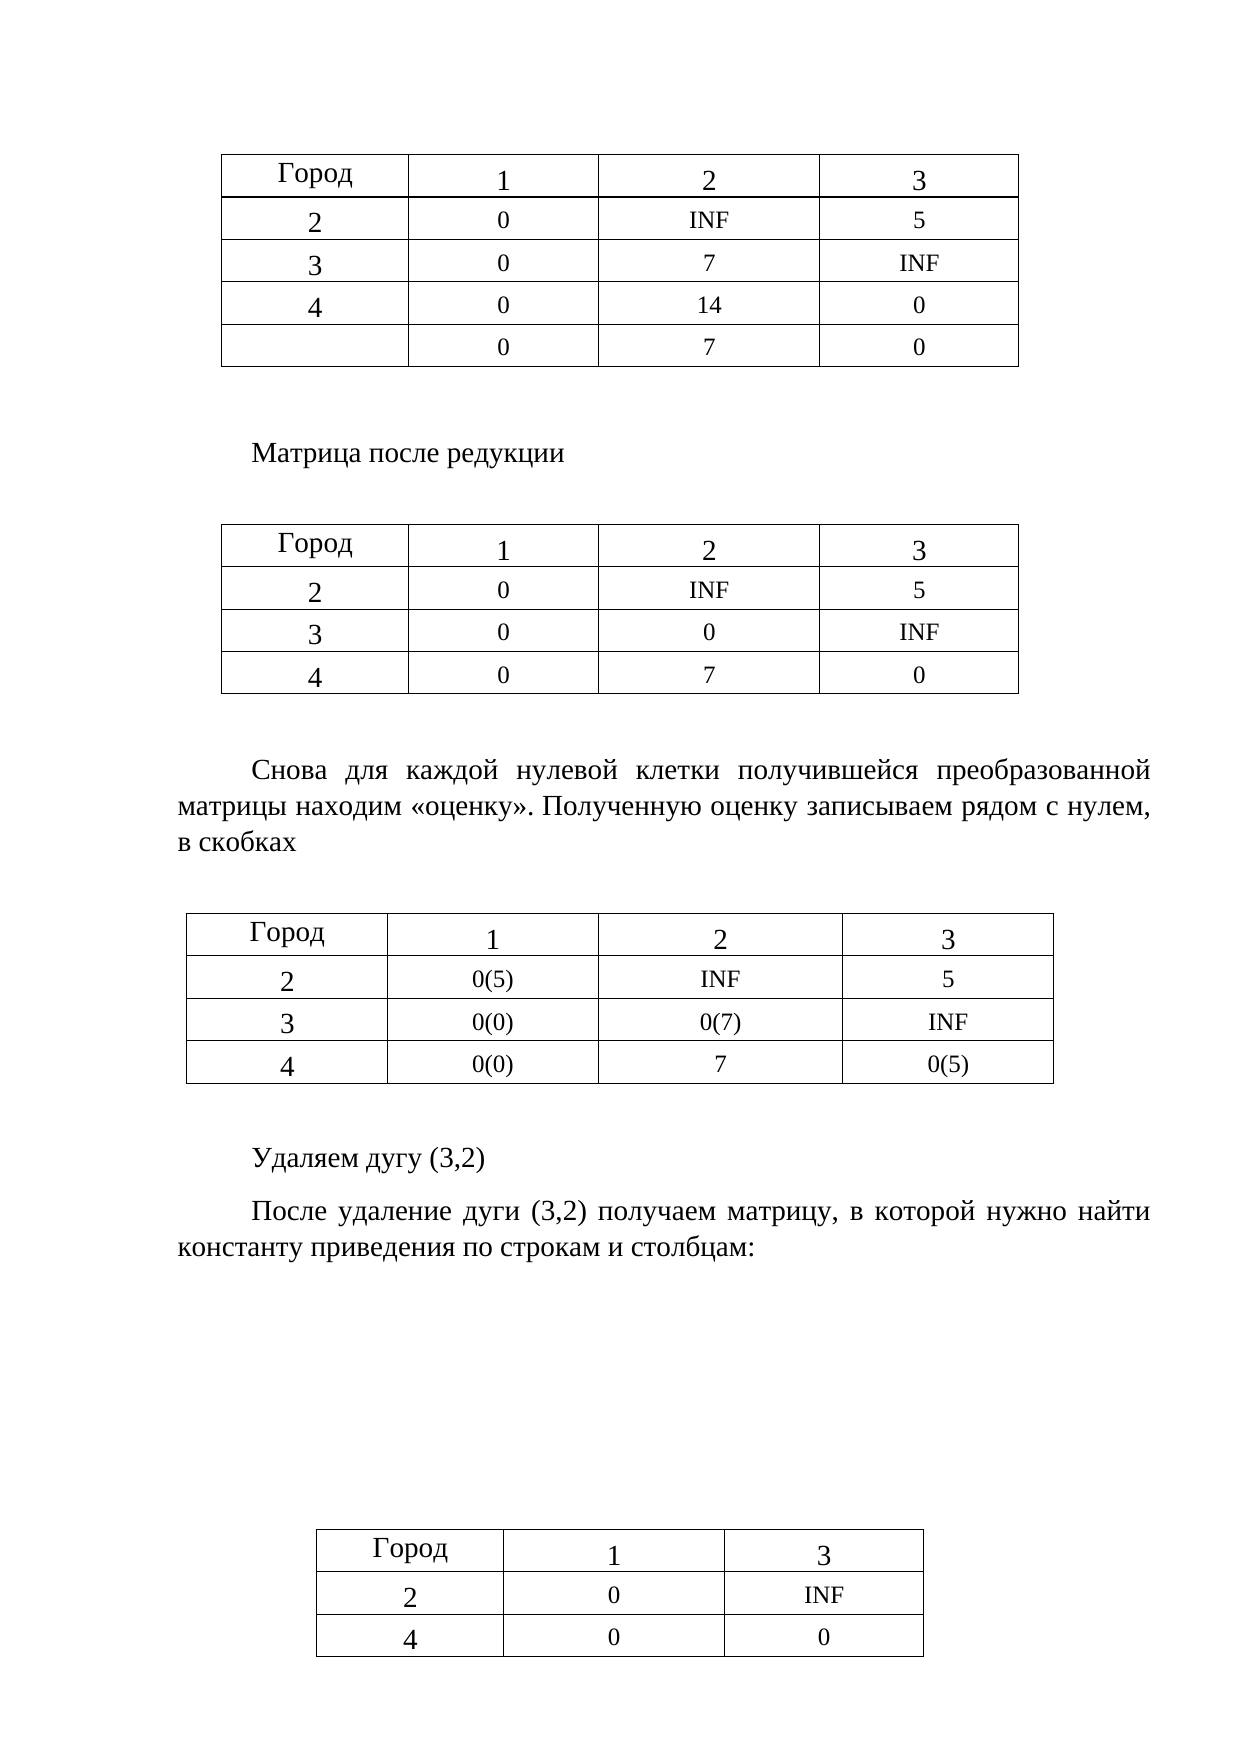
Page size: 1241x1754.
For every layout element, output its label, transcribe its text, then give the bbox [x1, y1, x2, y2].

table_cell 0(5) [388, 956, 598, 998]
table_cell 7 [599, 652, 819, 693]
table_cell 0 [820, 282, 1018, 324]
table_cell 14 [599, 282, 819, 324]
table_cell 0 [504, 1572, 724, 1613]
table_cell 0(7) [599, 999, 842, 1040]
table_header Город [222, 155, 408, 196]
table_cell 7 [599, 325, 819, 366]
table_header 3 [820, 525, 1018, 566]
table_cell 4 [187, 1041, 387, 1082]
table_cell INF [725, 1572, 923, 1613]
table_cell 4 [222, 282, 408, 324]
table_cell 0 [409, 610, 598, 651]
table_cell 4 [222, 652, 408, 693]
text Удаляем дугу (3,2) [177, 1140, 1152, 1173]
table_cell 3 [187, 999, 387, 1040]
table_cell 0 [409, 567, 598, 608]
table_header 1 [409, 155, 598, 196]
table_cell [222, 325, 408, 366]
table_cell INF [599, 567, 819, 608]
table_header 1 [504, 1530, 724, 1571]
table_header 1 [409, 525, 598, 566]
table_cell 0 [820, 325, 1018, 366]
table_cell 0 [599, 610, 819, 651]
table_header Город [222, 525, 408, 566]
table_cell 2 [317, 1572, 503, 1613]
table_cell 0 [409, 240, 598, 281]
text Cнова для каждой нулевой клетки получившейся преобразованной матрицы находим «оценку». Полученную оценку записываем рядом с нулем, в скобках [177, 752, 1152, 858]
table_header 3 [820, 155, 1018, 196]
table_cell 2 [187, 956, 387, 998]
table_cell 0 [409, 198, 598, 239]
text После удаление дуги (3,2) получаем матрицу, в которой нужно найти константу приведения по строкам и столбцам: [177, 1193, 1152, 1262]
table_cell 3 [222, 240, 408, 281]
table_cell 0(5) [843, 1041, 1053, 1082]
table_cell INF [843, 999, 1053, 1040]
table_header 2 [599, 155, 819, 196]
table_header 3 [843, 914, 1053, 955]
table_cell 3 [222, 610, 408, 651]
table_cell 7 [599, 1041, 842, 1082]
table_cell 4 [317, 1615, 503, 1656]
table_header 2 [599, 525, 819, 566]
table_cell INF [599, 198, 819, 239]
table_cell 0(0) [388, 999, 598, 1040]
table_cell 2 [222, 198, 408, 239]
table_cell INF [820, 610, 1018, 651]
table_header 2 [599, 914, 842, 955]
table_cell 5 [843, 956, 1053, 998]
table_cell 0 [725, 1615, 923, 1656]
table_cell 0 [820, 652, 1018, 693]
table_cell 0(0) [388, 1041, 598, 1082]
table_cell 7 [599, 240, 819, 281]
table_cell 5 [820, 198, 1018, 239]
table_header 1 [388, 914, 598, 955]
table_header Город [317, 1530, 503, 1571]
table_cell 0 [409, 652, 598, 693]
table_cell INF [599, 956, 842, 998]
table_cell INF [820, 240, 1018, 281]
text Матрица после редукции [177, 435, 1152, 468]
table_header Город [187, 914, 387, 955]
table_cell 5 [820, 567, 1018, 608]
table_cell 2 [222, 567, 408, 608]
table_header 3 [725, 1530, 923, 1571]
table_cell 0 [504, 1615, 724, 1656]
table_cell 0 [409, 325, 598, 366]
table_cell 0 [409, 282, 598, 324]
